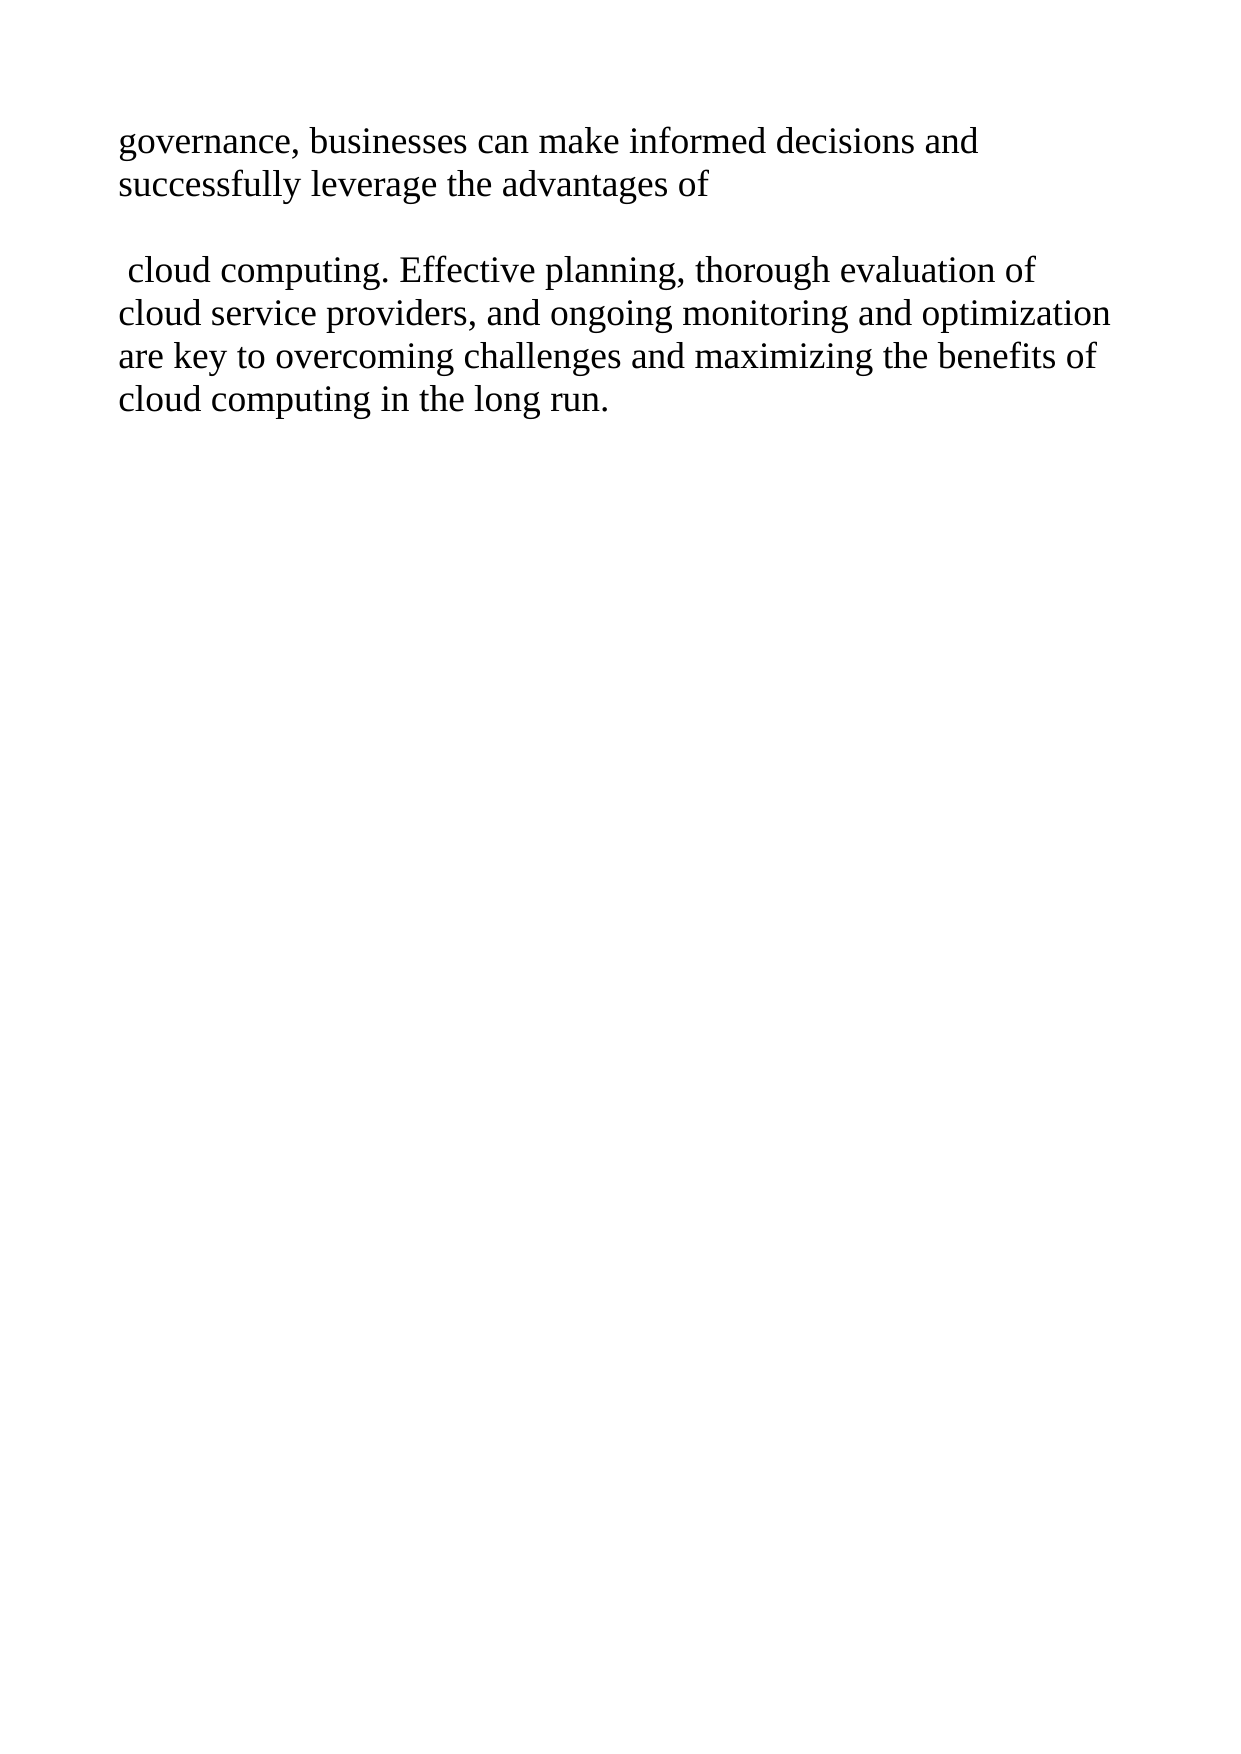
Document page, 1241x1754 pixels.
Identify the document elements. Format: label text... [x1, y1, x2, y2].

text governance, businesses can make informed decisions and successfully leverage the advantages of [118, 118, 1122, 204]
text cloud computing. Effective planning, thorough evaluation of cloud service providers, and ongoing monitoring and optimization are key to overcoming challenges and maximizing the benefits of cloud computing in the long run. [118, 247, 1122, 420]
